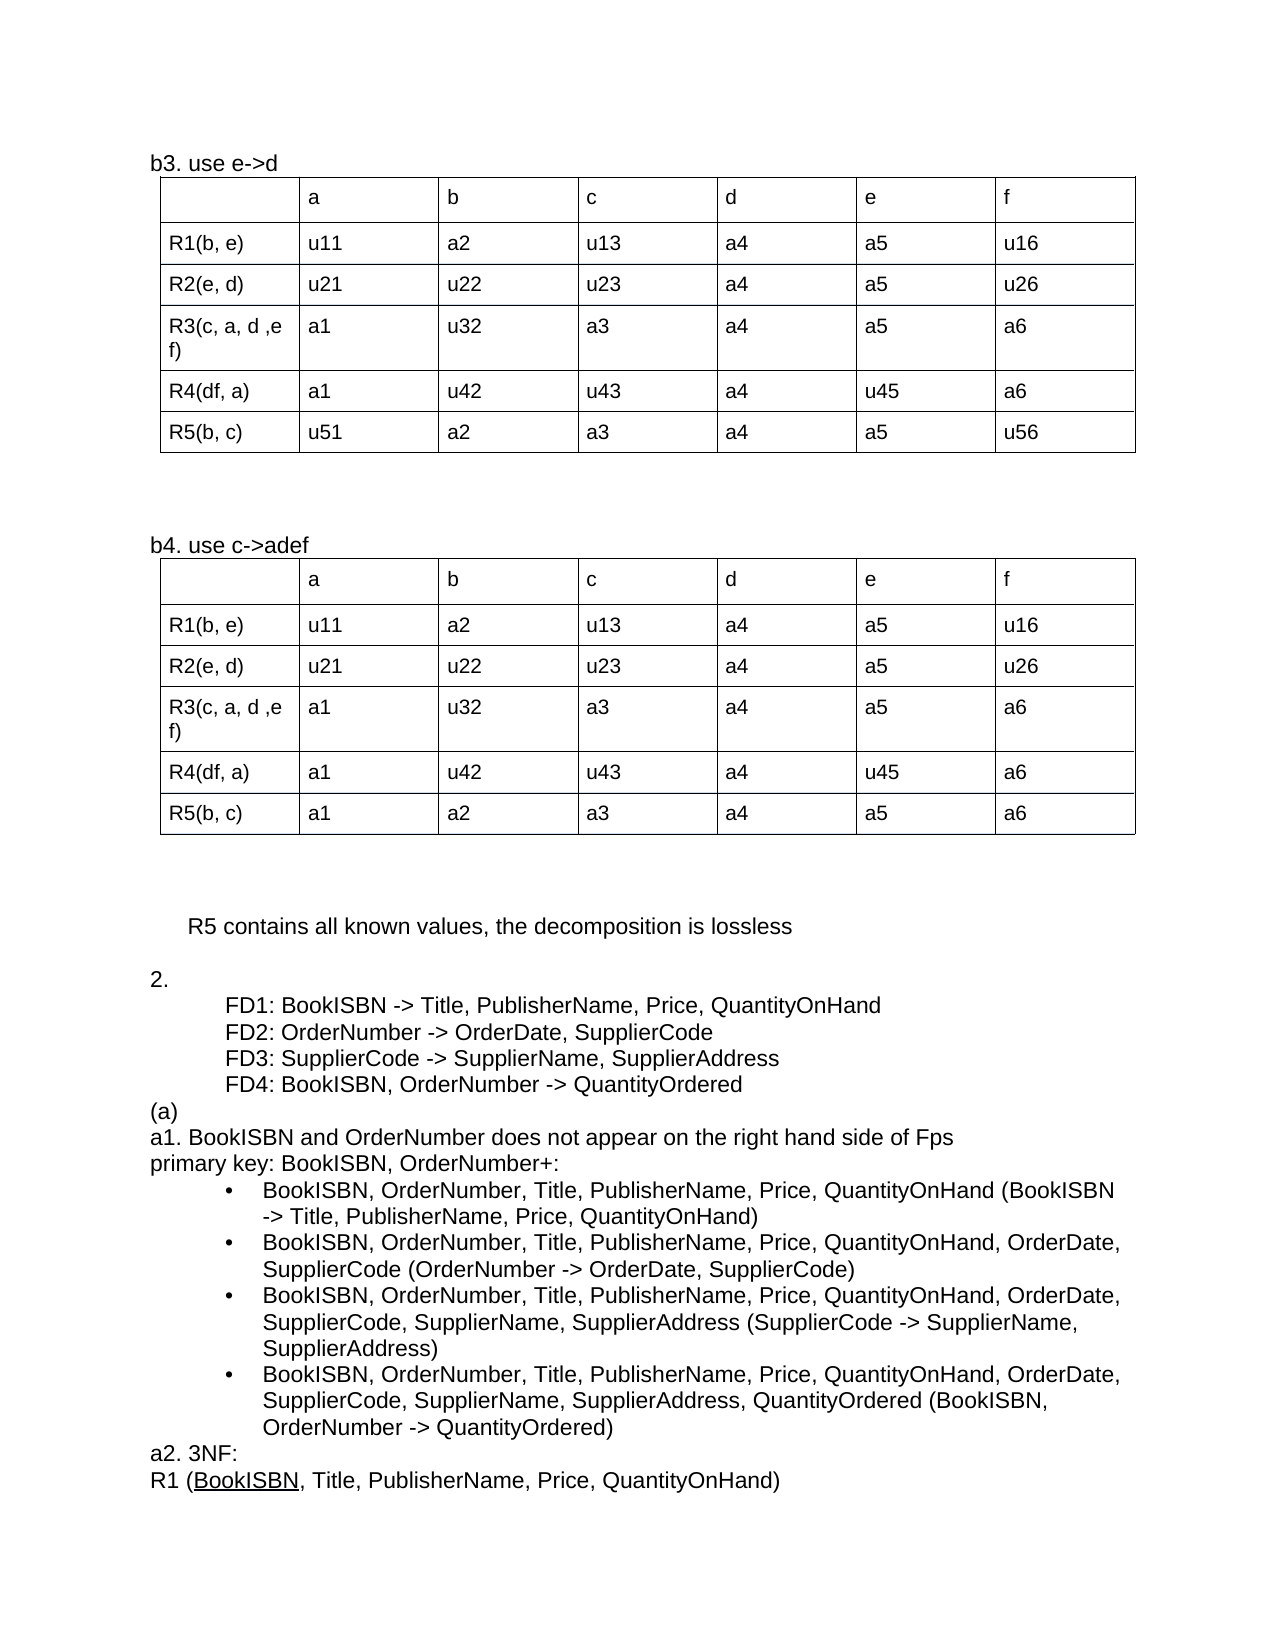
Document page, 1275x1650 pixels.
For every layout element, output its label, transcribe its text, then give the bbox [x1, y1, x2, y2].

table_cell a3 [579, 306, 717, 370]
table_cell a4 [718, 605, 856, 645]
table_header [161, 178, 299, 222]
table_cell a6 [996, 686, 1135, 751]
table_cell R1(b, e) [161, 605, 299, 645]
table_cell a4 [718, 265, 856, 304]
table_cell R4(df, a) [161, 371, 299, 411]
table_cell a2 [439, 412, 578, 452]
text 2. [150, 966, 1125, 992]
table_header b [439, 559, 578, 604]
table_cell a4 [718, 412, 856, 452]
table_cell R4(df, a) [161, 752, 299, 792]
table_cell u22 [439, 265, 578, 304]
table_cell u42 [439, 752, 578, 792]
text FD3: SupplierCode -> SupplierName, SupplierAddress [150, 1045, 1125, 1071]
table_cell a4 [718, 646, 856, 686]
table_cell a1 [300, 794, 438, 833]
table_cell a4 [718, 371, 856, 411]
table_cell u45 [857, 371, 995, 411]
table_cell a5 [857, 265, 995, 304]
table_cell u16 [996, 604, 1135, 645]
list BookISBN, OrderNumber, Title, PublisherName, Price, QuantityOnHand (BookISBN -> Title, PublisherName, Price, QuantityOnHand) [225, 1177, 1125, 1229]
table_cell a2 [439, 223, 578, 263]
table_cell u32 [439, 306, 578, 370]
text R5 contains all known values, the decomposition is lossless [187, 913, 1125, 939]
table_cell R5(b, c) [161, 794, 299, 833]
text primary key: BookISBN, OrderNumber+: [150, 1150, 1125, 1177]
table_cell u26 [996, 264, 1135, 304]
table_cell a5 [857, 794, 995, 833]
text b3. use e->d [150, 150, 1125, 176]
table_header e [857, 178, 995, 222]
table_cell u13 [579, 605, 717, 645]
table_cell a6 [996, 751, 1135, 792]
table_cell u11 [300, 223, 438, 263]
text FD1: BookISBN -> Title, PublisherName, Price, QuantityOnHand [150, 992, 1125, 1018]
table_cell a6 [996, 370, 1135, 411]
table_cell a1 [300, 687, 438, 751]
table_cell R3(c, a, d ,e f) [161, 687, 299, 751]
table_cell R1(b, e) [161, 223, 299, 263]
table_cell a1 [300, 752, 438, 792]
table_cell a5 [857, 646, 995, 686]
table_cell a6 [996, 793, 1135, 833]
text a2. 3NF: [150, 1440, 1125, 1467]
table_cell a2 [439, 794, 578, 833]
table_cell a5 [857, 412, 995, 452]
table_header f [996, 178, 1135, 222]
table_cell R2(e, d) [161, 646, 299, 686]
table_cell a4 [718, 687, 856, 751]
table_cell R2(e, d) [161, 265, 299, 304]
table_cell a1 [300, 306, 438, 370]
table_cell R3(c, a, d ,e f) [161, 306, 299, 370]
table_cell a4 [718, 223, 856, 263]
table_header d [718, 559, 856, 604]
list BookISBN, OrderNumber, Title, PublisherName, Price, QuantityOnHand, OrderDate, SupplierCode, SupplierName, SupplierAddress, QuantityOrdered (BookISBN, OrderNumber -> QuantityOrdered) [225, 1361, 1125, 1440]
text FD2: OrderNumber -> OrderDate, SupplierCode [150, 1018, 1125, 1045]
table_cell a3 [579, 794, 717, 833]
text R1 (BookISBN, Title, PublisherName, Price, QuantityOnHand) [150, 1467, 1125, 1493]
text b4. use c->adef [150, 532, 1125, 558]
table_cell a5 [857, 605, 995, 645]
table_cell u16 [996, 222, 1135, 263]
list BookISBN, OrderNumber, Title, PublisherName, Price, QuantityOnHand, OrderDate, SupplierCode, SupplierName, SupplierAddress (SupplierCode -> SupplierName, SupplierAddress) [225, 1282, 1125, 1361]
table_cell u32 [439, 687, 578, 751]
table_header c [579, 178, 717, 222]
table_cell a4 [718, 306, 856, 370]
table_cell a6 [996, 305, 1135, 370]
table_cell u42 [439, 371, 578, 411]
table_cell R5(b, c) [161, 412, 299, 452]
table_cell a2 [439, 605, 578, 645]
table_cell u26 [996, 645, 1135, 686]
table_header a [300, 559, 438, 604]
table_cell u22 [439, 646, 578, 686]
table_cell u43 [579, 371, 717, 411]
table_cell u23 [579, 265, 717, 304]
table_cell a1 [300, 371, 438, 411]
table_cell a3 [579, 687, 717, 751]
table_cell u13 [579, 223, 717, 263]
table_cell u51 [300, 412, 438, 452]
table_cell a5 [857, 306, 995, 370]
table_cell a4 [718, 794, 856, 833]
table_cell u45 [857, 752, 995, 792]
table_header [161, 559, 299, 604]
table_cell u21 [300, 646, 438, 686]
table_cell a3 [579, 412, 717, 452]
table_header d [718, 178, 856, 222]
table_cell a4 [718, 752, 856, 792]
text FD4: BookISBN, OrderNumber -> QuantityOrdered [150, 1071, 1125, 1098]
table_header b [439, 178, 578, 222]
table_cell a5 [857, 687, 995, 751]
table_cell u43 [579, 752, 717, 792]
table_cell u11 [300, 605, 438, 645]
table_header e [857, 559, 995, 604]
table_header f [996, 559, 1135, 604]
table_cell u21 [300, 265, 438, 304]
text a1. BookISBN and OrderNumber does not appear on the right hand side of Fps [150, 1124, 1125, 1150]
table_cell u23 [579, 646, 717, 686]
table_cell a5 [857, 223, 995, 263]
table_cell u56 [996, 411, 1135, 452]
table_header c [579, 559, 717, 604]
list BookISBN, OrderNumber, Title, PublisherName, Price, QuantityOnHand, OrderDate, SupplierCode (OrderNumber -> OrderDate, SupplierCode) [225, 1229, 1125, 1282]
table_header a [300, 178, 438, 222]
